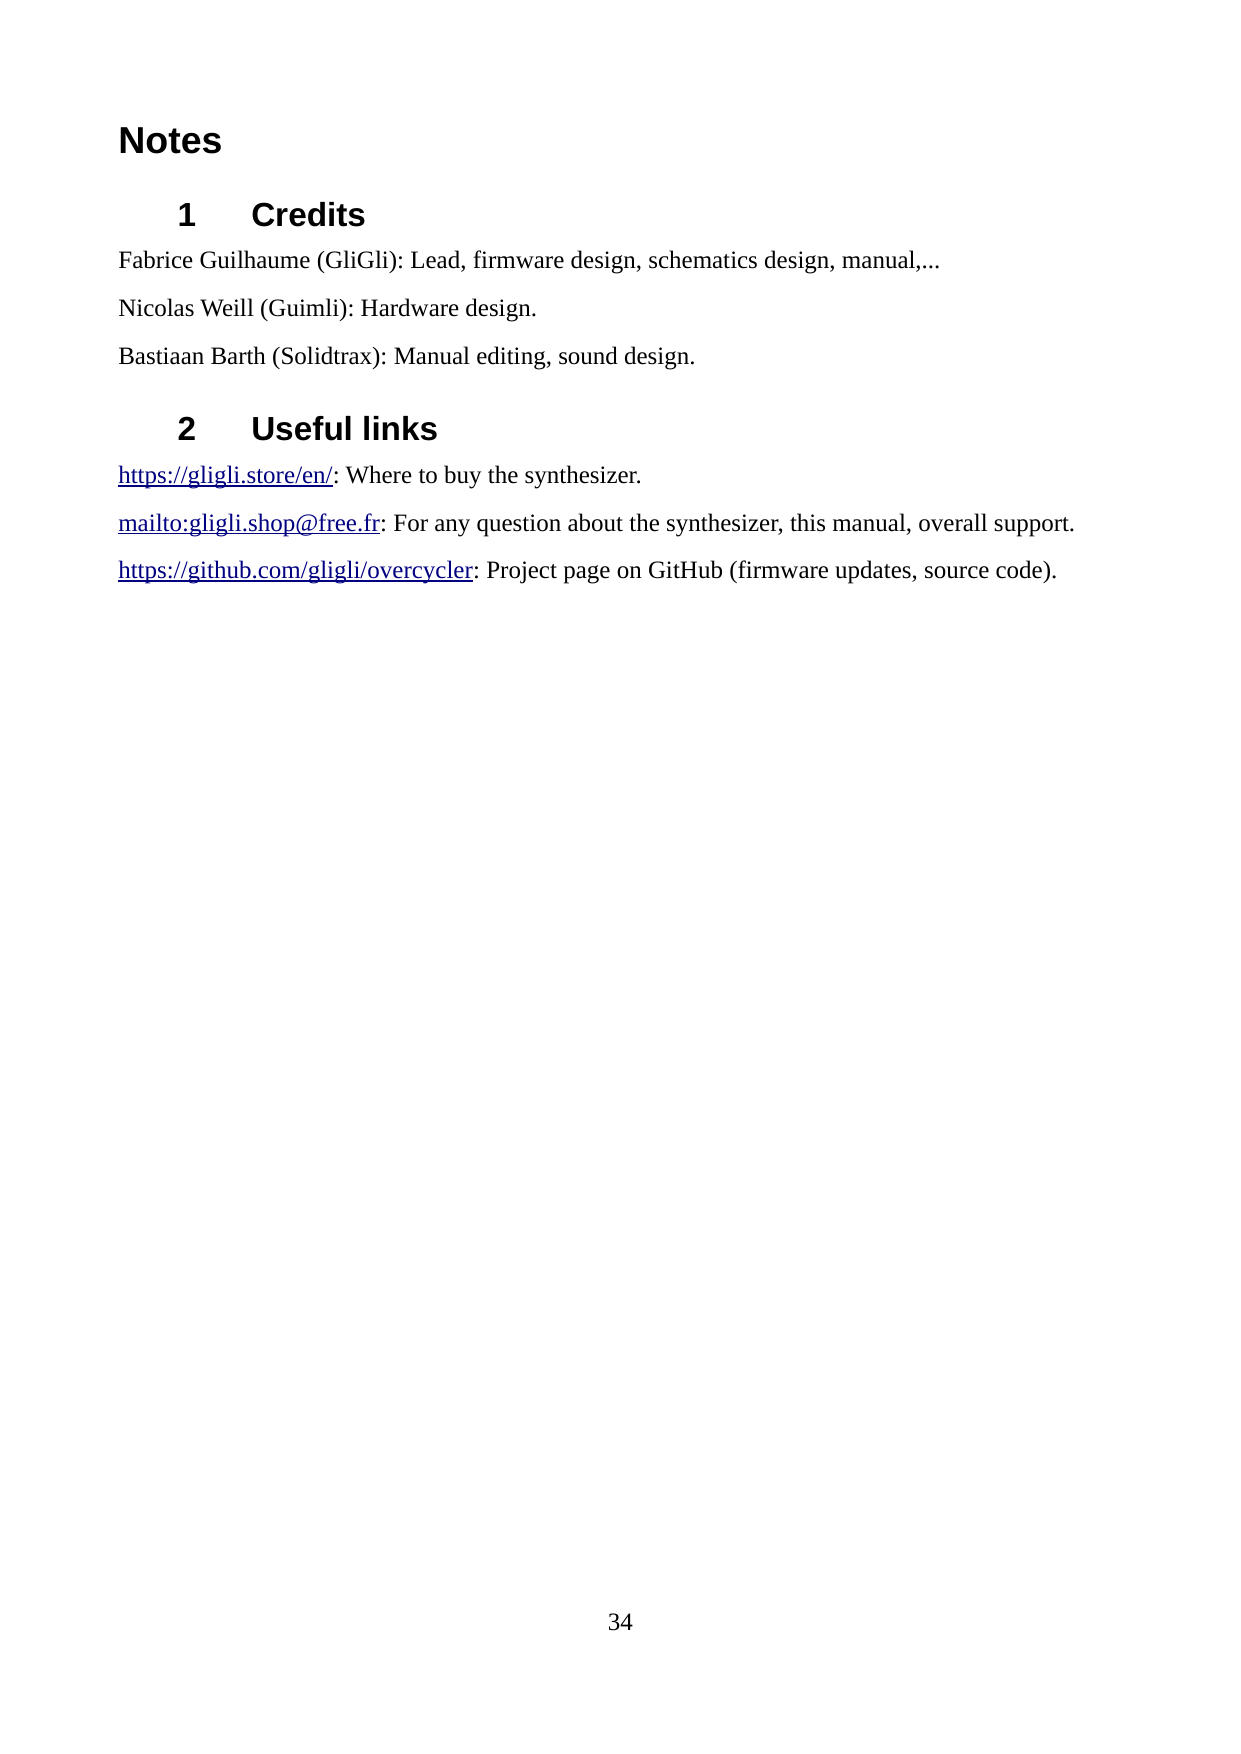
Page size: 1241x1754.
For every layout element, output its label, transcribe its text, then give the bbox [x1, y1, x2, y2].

text https://github.com/gligli/overcycler: Project page on GitHub (firmware updates, source code). [118, 555, 1122, 584]
text Nicolas Weill (Guimli): Hardware design. [118, 293, 1122, 322]
subtitle 1 Credits [177, 194, 1122, 233]
text https://gligli.store/en/: Where to buy the synthesizer. [118, 460, 1122, 489]
text Bastiaan Barth (Solidtrax): Manual editing, sound design. [118, 341, 1122, 369]
text mailto:gligli.shop@free.fr: For any question about the synthesizer, this manual, overall support. [118, 508, 1122, 536]
text Fabrice Guilhaume (GliGli): Lead, firmware design, schematics design, manual,... [118, 246, 1122, 274]
subtitle 2 Useful links [177, 409, 1122, 448]
subtitle Notes [118, 118, 1122, 161]
